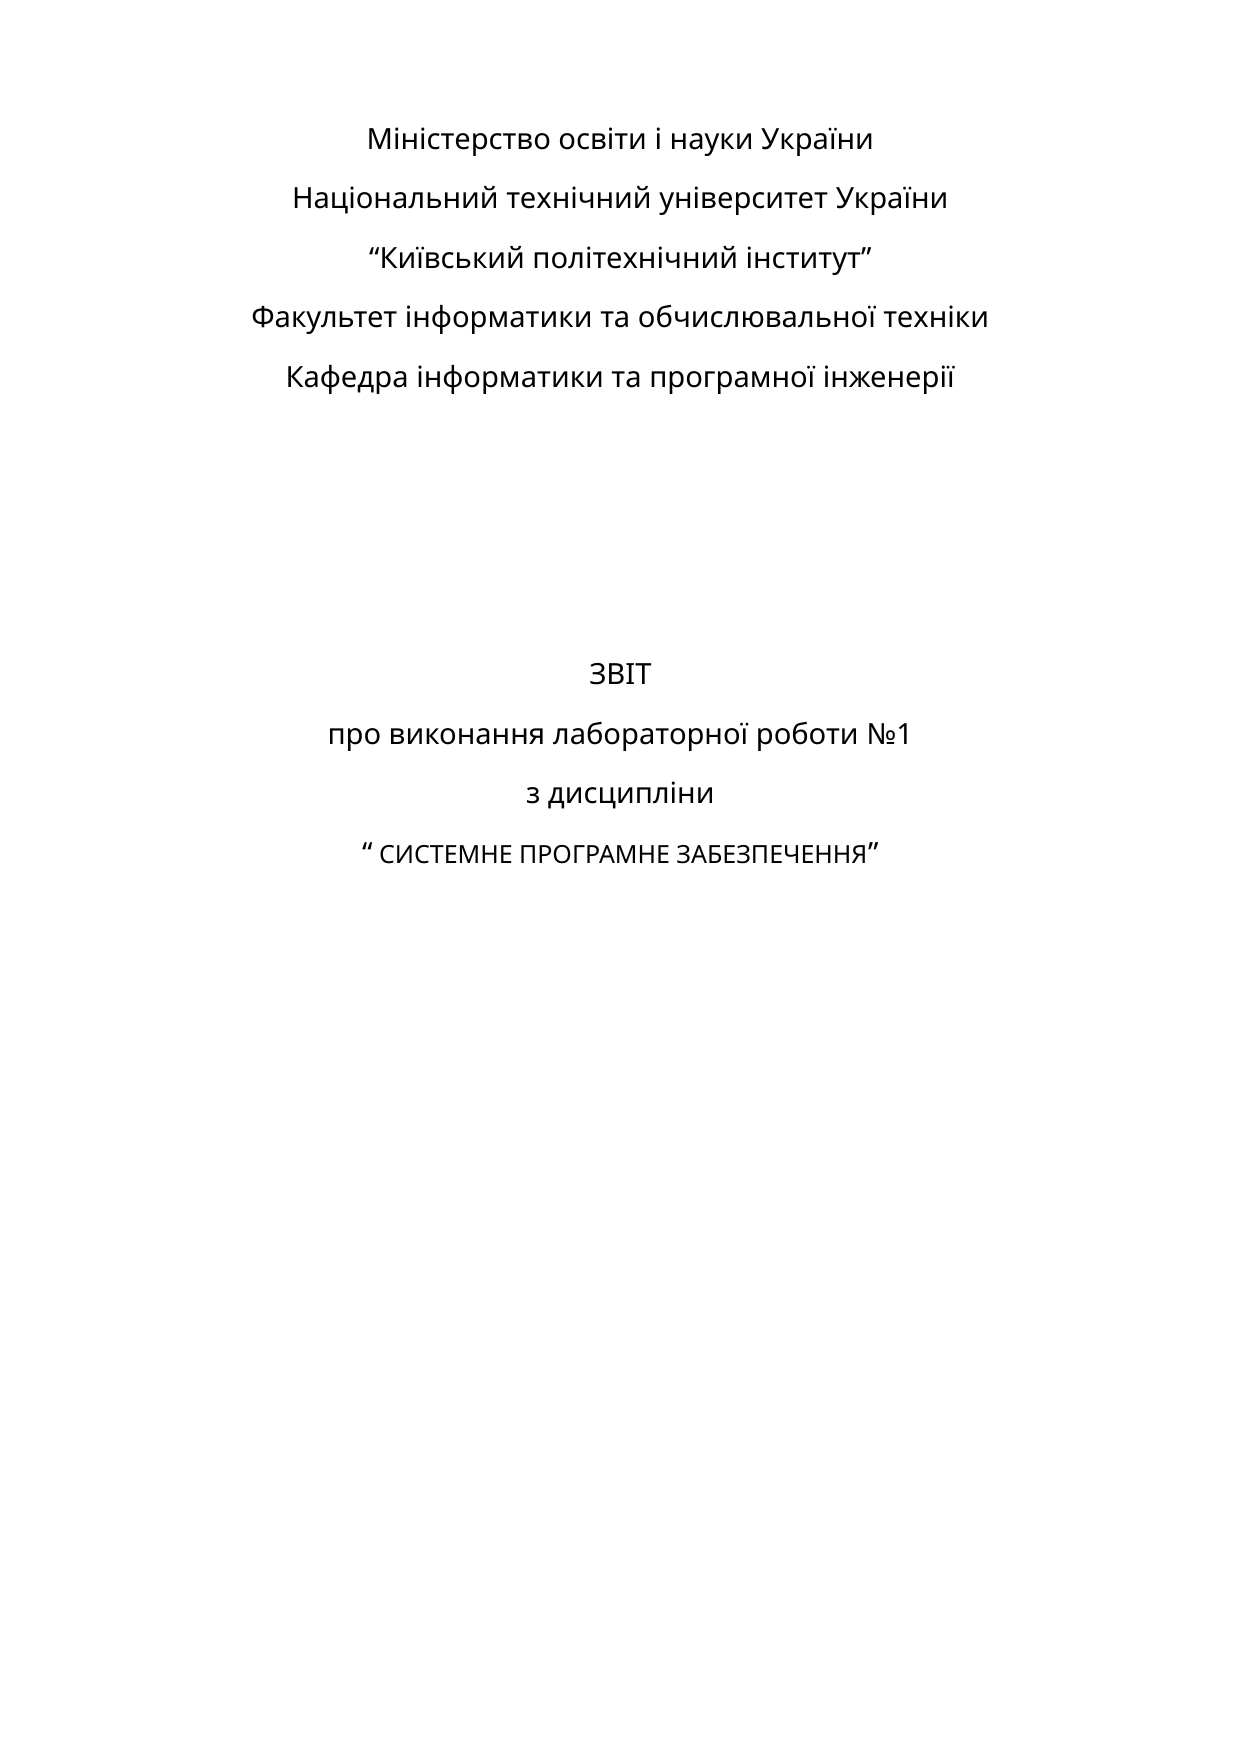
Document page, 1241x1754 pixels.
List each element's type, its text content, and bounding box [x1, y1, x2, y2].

text Міністерство освіти і науки України [118, 118, 1122, 158]
text ЗВІТ [118, 653, 1122, 693]
text Національний технічний університет України [118, 178, 1122, 217]
text Факультет інформатики та обчислювальної техніки [118, 297, 1122, 336]
text “Київський політехнічний інститут” [118, 237, 1122, 277]
text Кафедра інформатики та програмної інженерії [118, 356, 1122, 396]
text про виконання лабораторної роботи №1 [118, 713, 1122, 753]
text “ СИСТЕМНЕ ПРОГРАМНЕ ЗАБЕЗПЕЧЕННЯ” [118, 832, 1122, 872]
text з дисципліни [118, 772, 1122, 812]
